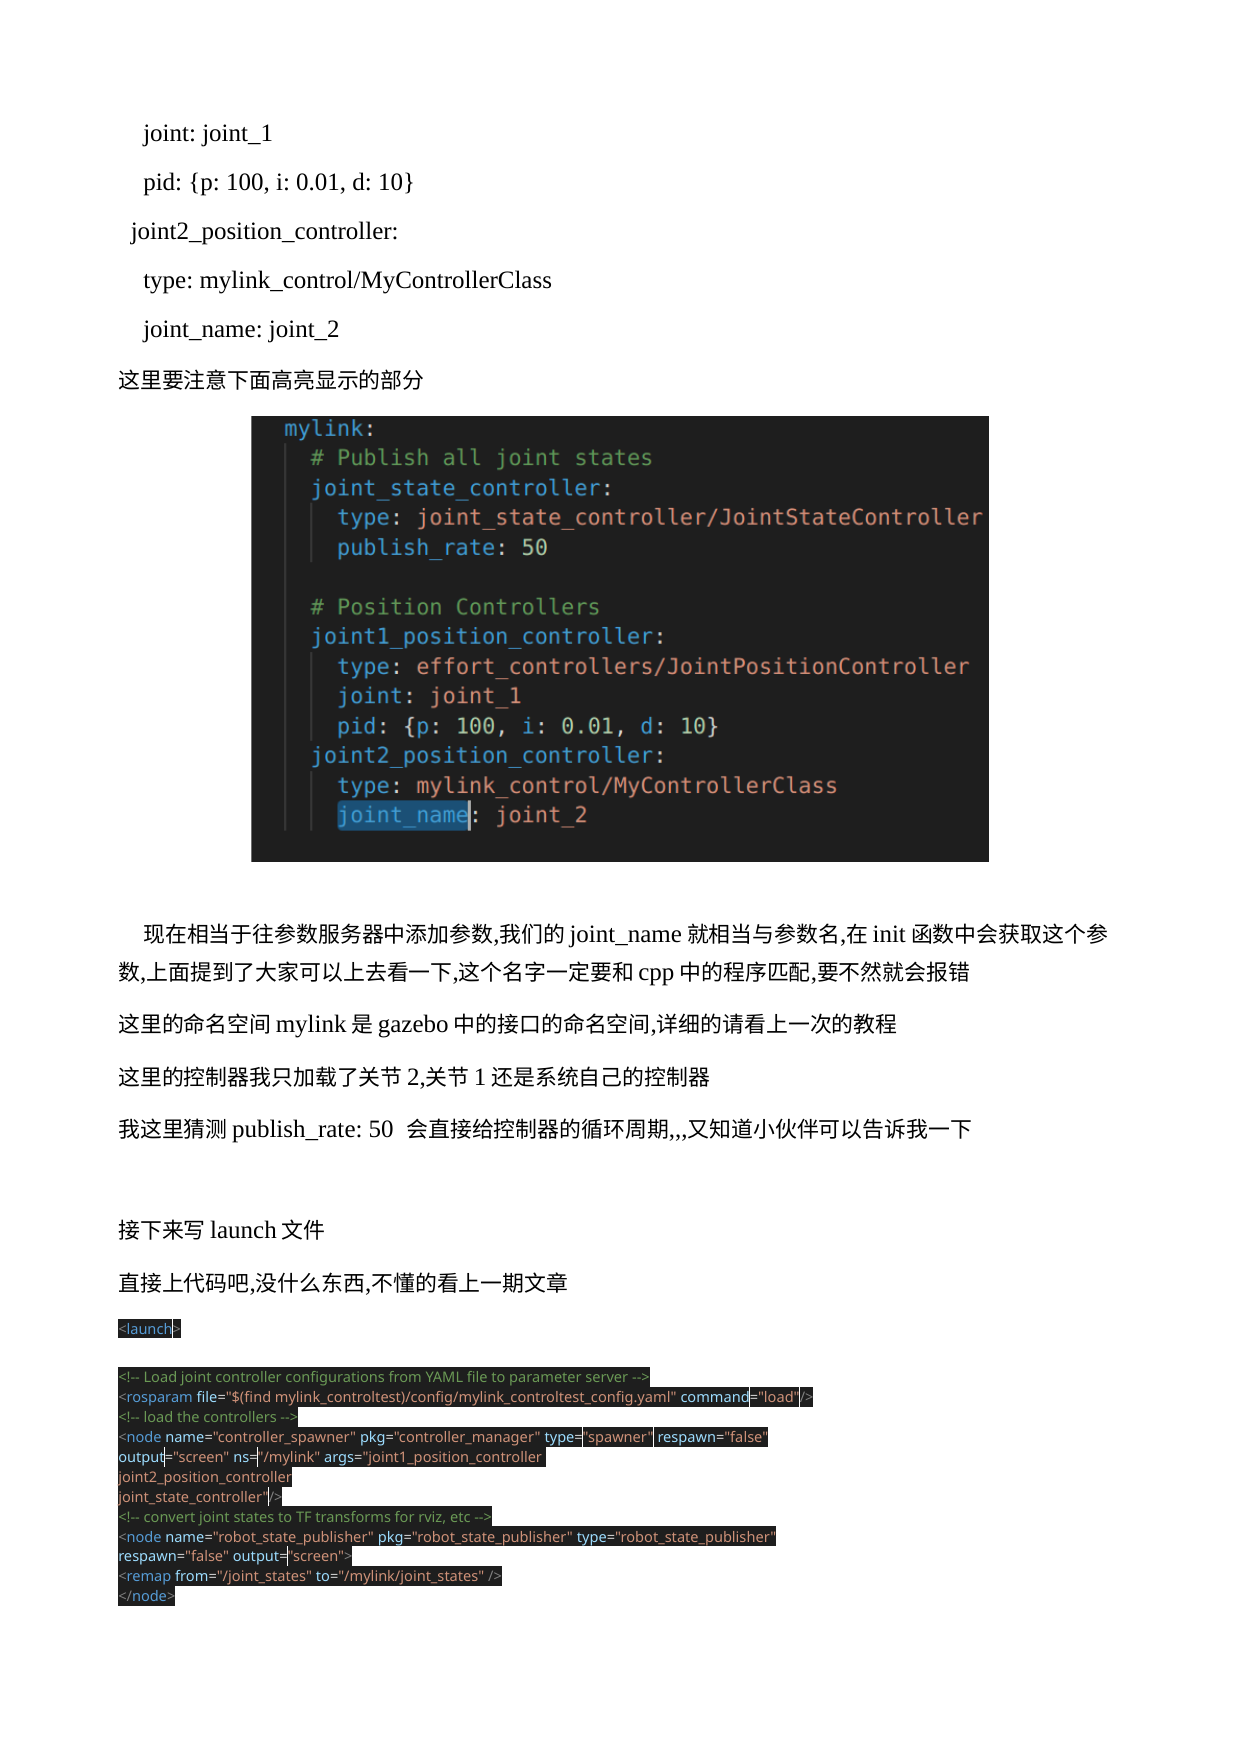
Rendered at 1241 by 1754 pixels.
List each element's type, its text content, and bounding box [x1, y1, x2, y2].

text <!-- convert joint states to TF transforms for rviz, etc --> [118, 1506, 1122, 1526]
text <remap from="/joint_states" to="/mylink/joint_states" /> [118, 1566, 1122, 1586]
text joint: joint_1 [118, 118, 1122, 147]
text <node name="robot_state_publisher" pkg="robot_state_publisher" type="robot_state_publisher" [118, 1526, 1122, 1546]
picture [251, 416, 989, 862]
text joint2_position_controller: [118, 216, 1122, 245]
text 接下来写launch文件 [118, 1213, 1122, 1245]
text <node name="controller_spawner" pkg="controller_manager" type="spawner" respawn="false" [118, 1427, 1122, 1447]
text 这里的命名空间mylink是gazebo中的接口的命名空间,详细的请看上一次的教程 [118, 1007, 1122, 1039]
text 我这里猜测publish_rate: 50 会直接给控制器的循环周期,,,又知道小伙伴可以告诉我一下 [118, 1112, 1122, 1144]
text joint_state_controller"/> [118, 1487, 1122, 1506]
text joint2_position_controller [118, 1467, 1122, 1487]
text 这里要注意下面高亮显示的部分 [118, 363, 1122, 395]
text 现在相当于往参数服务器中添加参数,我们的joint_name就相当与参数名,在init函数中会获取这个参数,上面提到了大家可以上去看一下,这个名字一定要和cpp中的程序匹配,要不然就会报错 [118, 917, 1122, 986]
text <!-- Load joint controller configurations from YAML file to parameter server --> [118, 1367, 1122, 1387]
text pid: {p: 100, i: 0.01, d: 10} [118, 167, 1122, 196]
text 直接上代码吧,没什么东西,不懂的看上一期文章 [118, 1266, 1122, 1298]
text <rosparam file="$(find mylink_controltest)/config/mylink_controltest_config.yaml" command="load"/> [118, 1387, 1122, 1407]
text <launch> [118, 1318, 1122, 1338]
text joint_name: joint_2 [118, 314, 1122, 343]
text type: mylink_control/MyControllerClass [118, 265, 1122, 294]
text </node> [118, 1586, 1122, 1606]
text respawn="false" output="screen"> [118, 1546, 1122, 1566]
text <!-- load the controllers --> [118, 1407, 1122, 1427]
text output="screen" ns="/mylink" args="joint1_position_controller [118, 1447, 1122, 1467]
text 这里的控制器我只加载了关节2,关节1还是系统自己的控制器 [118, 1059, 1122, 1091]
